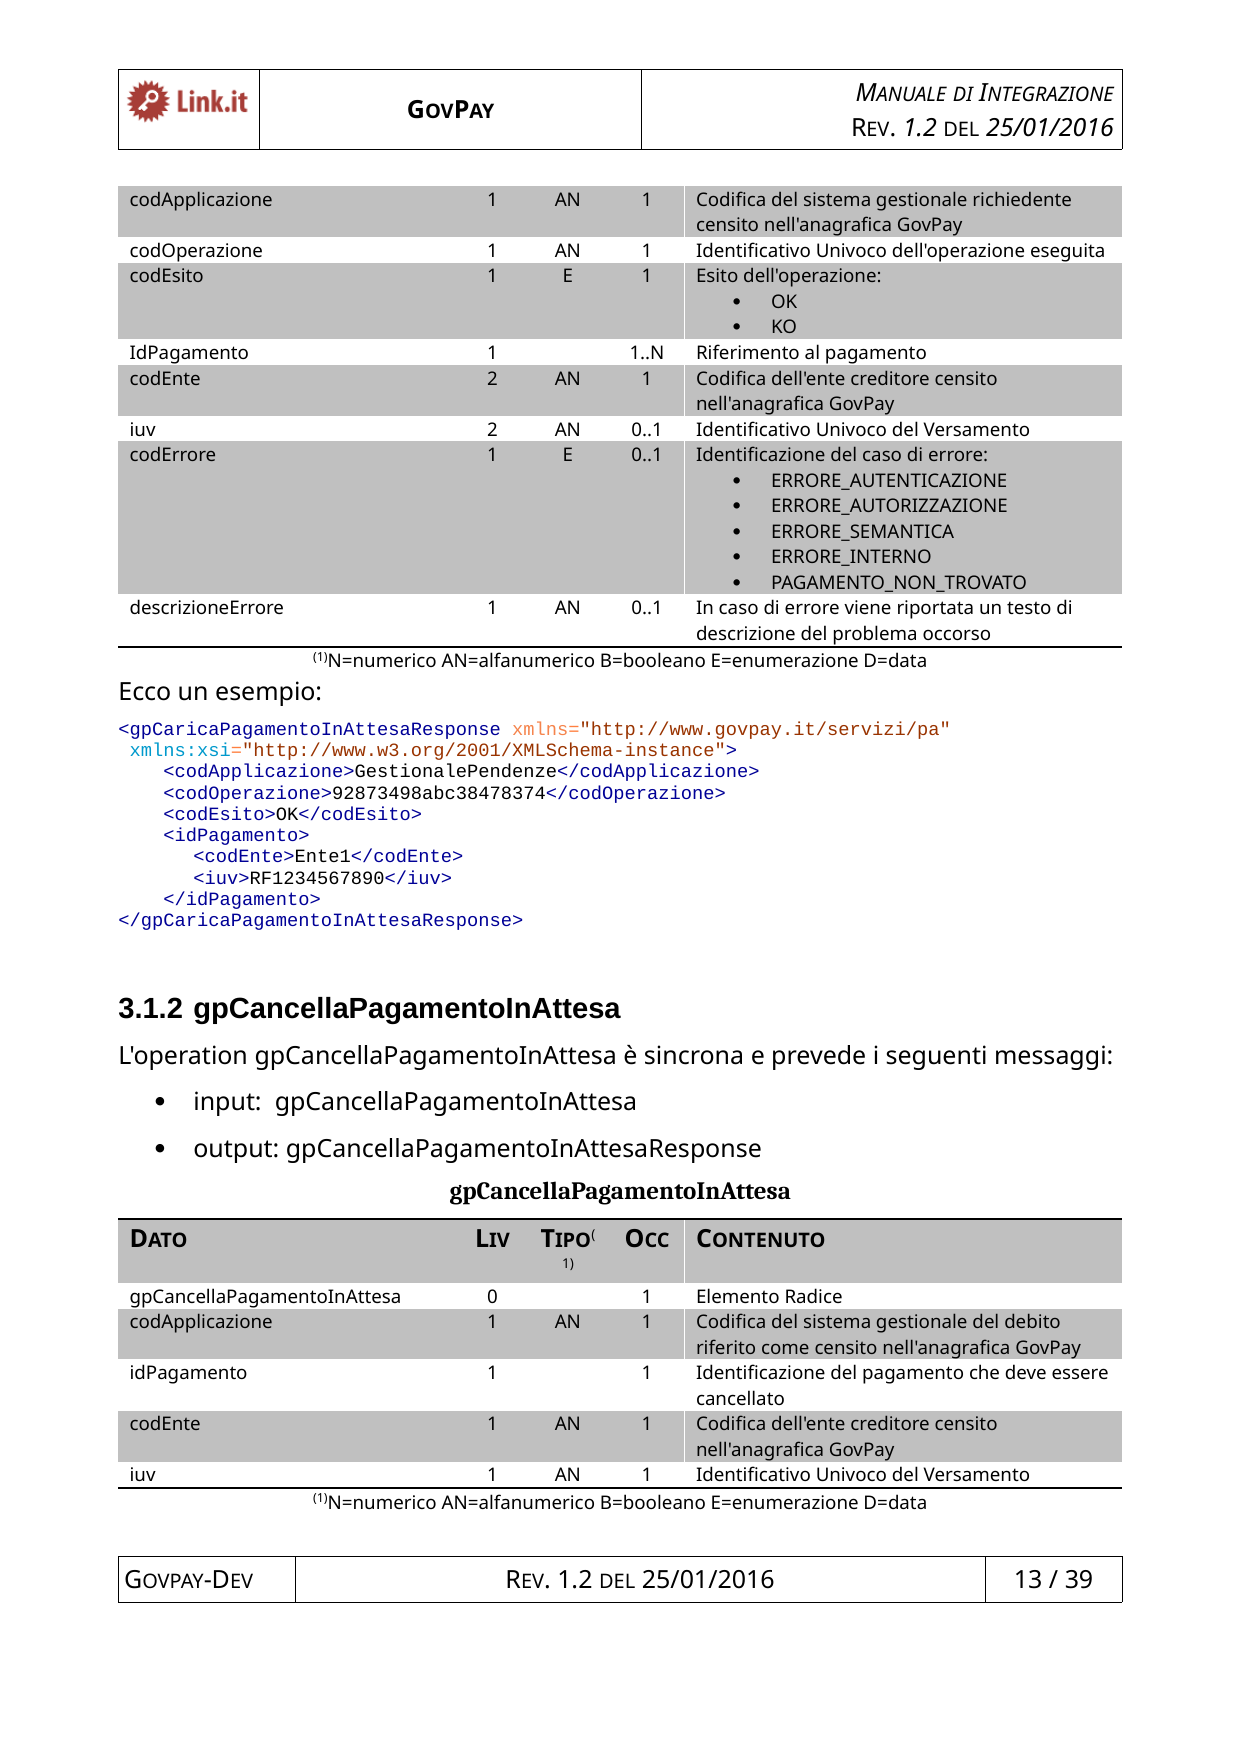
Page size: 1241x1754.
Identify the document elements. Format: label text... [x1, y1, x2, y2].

table_cell 1 [458, 1309, 526, 1359]
table_cell Identificativo Univoco del Versamento [685, 416, 1122, 441]
table_cell codApplicazione [118, 1309, 458, 1359]
table_cell 1 [458, 237, 526, 263]
table_cell Liv [458, 1220, 526, 1283]
table_cell In caso di errore viene riportata un testo di descrizione del problema occorso [685, 595, 1122, 646]
table_cell 1 [609, 1360, 684, 1411]
table_cell Identificazione del pagamento che deve essere cancellato [685, 1360, 1122, 1411]
table_cell Contenuto [685, 1220, 1122, 1283]
table_cell Dato [118, 1220, 458, 1283]
table_cell 1 [458, 1411, 526, 1462]
table_cell Codifica dell'ente creditore censito nell'anagrafica GovPay [685, 1411, 1122, 1462]
table_cell Identificazione del caso di errore: ERRORE_AUTENTICAZIONE ERRORE_AUTORIZZAZIONE ERRORE_SEMANTICA ERRORE_INTERNO PAGAMENTO_NON_TROVATO [685, 441, 1122, 594]
table_cell descrizioneErrore [118, 595, 458, 646]
table_cell codApplicazione [118, 186, 458, 237]
table_cell 1 [458, 1462, 526, 1487]
table_cell E [526, 263, 609, 339]
table_cell 1..N [609, 339, 684, 365]
list input: gpCancellaPagamentoInAttesa [156, 1084, 1122, 1118]
text <gpCaricaPagamentoInAttesaResponse xmlns="http://www.govpay.it/servizi/pa" xmlns:xsi="http://www.w3.org/2001/XMLSchema-instance"> <codApplicazione>GestionalePendenze</codApplicazione> <codOperazione>92873498abc38478374</codOperazione> <codEsito>OK</codEsito> <idPagamento> <codEnte>Ente1</codEnte> <iuv>RF1234567890</iuv> [118, 720, 1122, 890]
table_cell AN [526, 1411, 609, 1462]
table_cell Elemento Radice [685, 1283, 1122, 1308]
table_cell Esito dell'operazione: OK KO [685, 263, 1122, 339]
table_cell Occ [609, 1220, 684, 1283]
table_cell 1 [458, 595, 526, 646]
table_cell AN [526, 186, 609, 237]
table_cell 1 [609, 186, 684, 237]
table_cell AN [526, 365, 609, 416]
table_cell 1 [609, 1309, 684, 1359]
table_cell Codifica del sistema gestionale del debito riferito come censito nell'anagrafica GovPay [685, 1309, 1122, 1359]
table_cell 1 [609, 1411, 684, 1462]
table_cell 1 [609, 1283, 684, 1308]
table_cell 1 [609, 263, 684, 339]
table_cell codEnte [118, 1411, 458, 1462]
table_cell Tipo(1) [526, 1220, 609, 1283]
table_cell gpCancellaPagamentoInAttesa [118, 1283, 458, 1308]
table_cell Codifica del sistema gestionale richiedente censito nell'anagrafica GovPay [685, 186, 1122, 237]
table_cell iuv [118, 416, 458, 441]
table_cell Identificativo Univoco del Versamento [685, 1462, 1122, 1487]
table_cell iuv [118, 1462, 458, 1487]
table_cell 1 [458, 263, 526, 339]
table_header gpCancellaPagamentoInAttesa [118, 1177, 1122, 1218]
table_cell AN [526, 1462, 609, 1487]
table_cell 0..1 [609, 416, 684, 441]
table_cell IdPagamento [118, 339, 458, 365]
text Ecco un esempio: [118, 673, 1122, 707]
text L'operation gpCancellaPagamentoInAttesa è sincrona e prevede i seguenti messaggi: [118, 1037, 1122, 1071]
table_cell [526, 339, 609, 365]
text </idPagamento> </gpCaricaPagamentoInAttesaResponse> [118, 890, 1122, 932]
table_cell 1 [458, 186, 526, 237]
table_cell Codifica dell'ente creditore censito nell'anagrafica GovPay [685, 365, 1122, 416]
table_cell AN [526, 416, 609, 441]
picture [123, 75, 254, 128]
table_cell Riferimento al pagamento [685, 339, 1122, 365]
table_cell E [526, 441, 609, 594]
table_cell 1 [458, 441, 526, 594]
table_cell 0 [458, 1283, 526, 1308]
list output: gpCancellaPagamentoInAttesaResponse [156, 1131, 1122, 1164]
table_cell [526, 1360, 609, 1411]
table_cell codEsito [118, 263, 458, 339]
table_cell Identificativo Univoco dell'operazione eseguita [685, 237, 1122, 263]
table_cell 1 [458, 339, 526, 365]
table_cell 0..1 [609, 441, 684, 594]
table_cell 0..1 [609, 595, 684, 646]
subtitle gpCancellaPagamentoInAttesa [118, 991, 1122, 1025]
table_cell [526, 1283, 609, 1308]
table_cell AN [526, 1309, 609, 1359]
table_cell codEnte [118, 365, 458, 416]
text (1)N=numerico AN=alfanumerico B=booleano E=enumerazione D=data [118, 1489, 1122, 1515]
table_cell 1 [609, 365, 684, 416]
table_cell codOperazione [118, 237, 458, 263]
table_cell idPagamento [118, 1360, 458, 1411]
table_cell AN [526, 237, 609, 263]
table_cell 1 [458, 1360, 526, 1411]
table_cell 2 [458, 416, 526, 441]
table_cell codErrore [118, 441, 458, 594]
table_cell 2 [458, 365, 526, 416]
table_cell 1 [609, 237, 684, 263]
table_cell AN [526, 595, 609, 646]
table_cell 1 [609, 1462, 684, 1487]
text (1)N=numerico AN=alfanumerico B=booleano E=enumerazione D=data [118, 648, 1122, 673]
